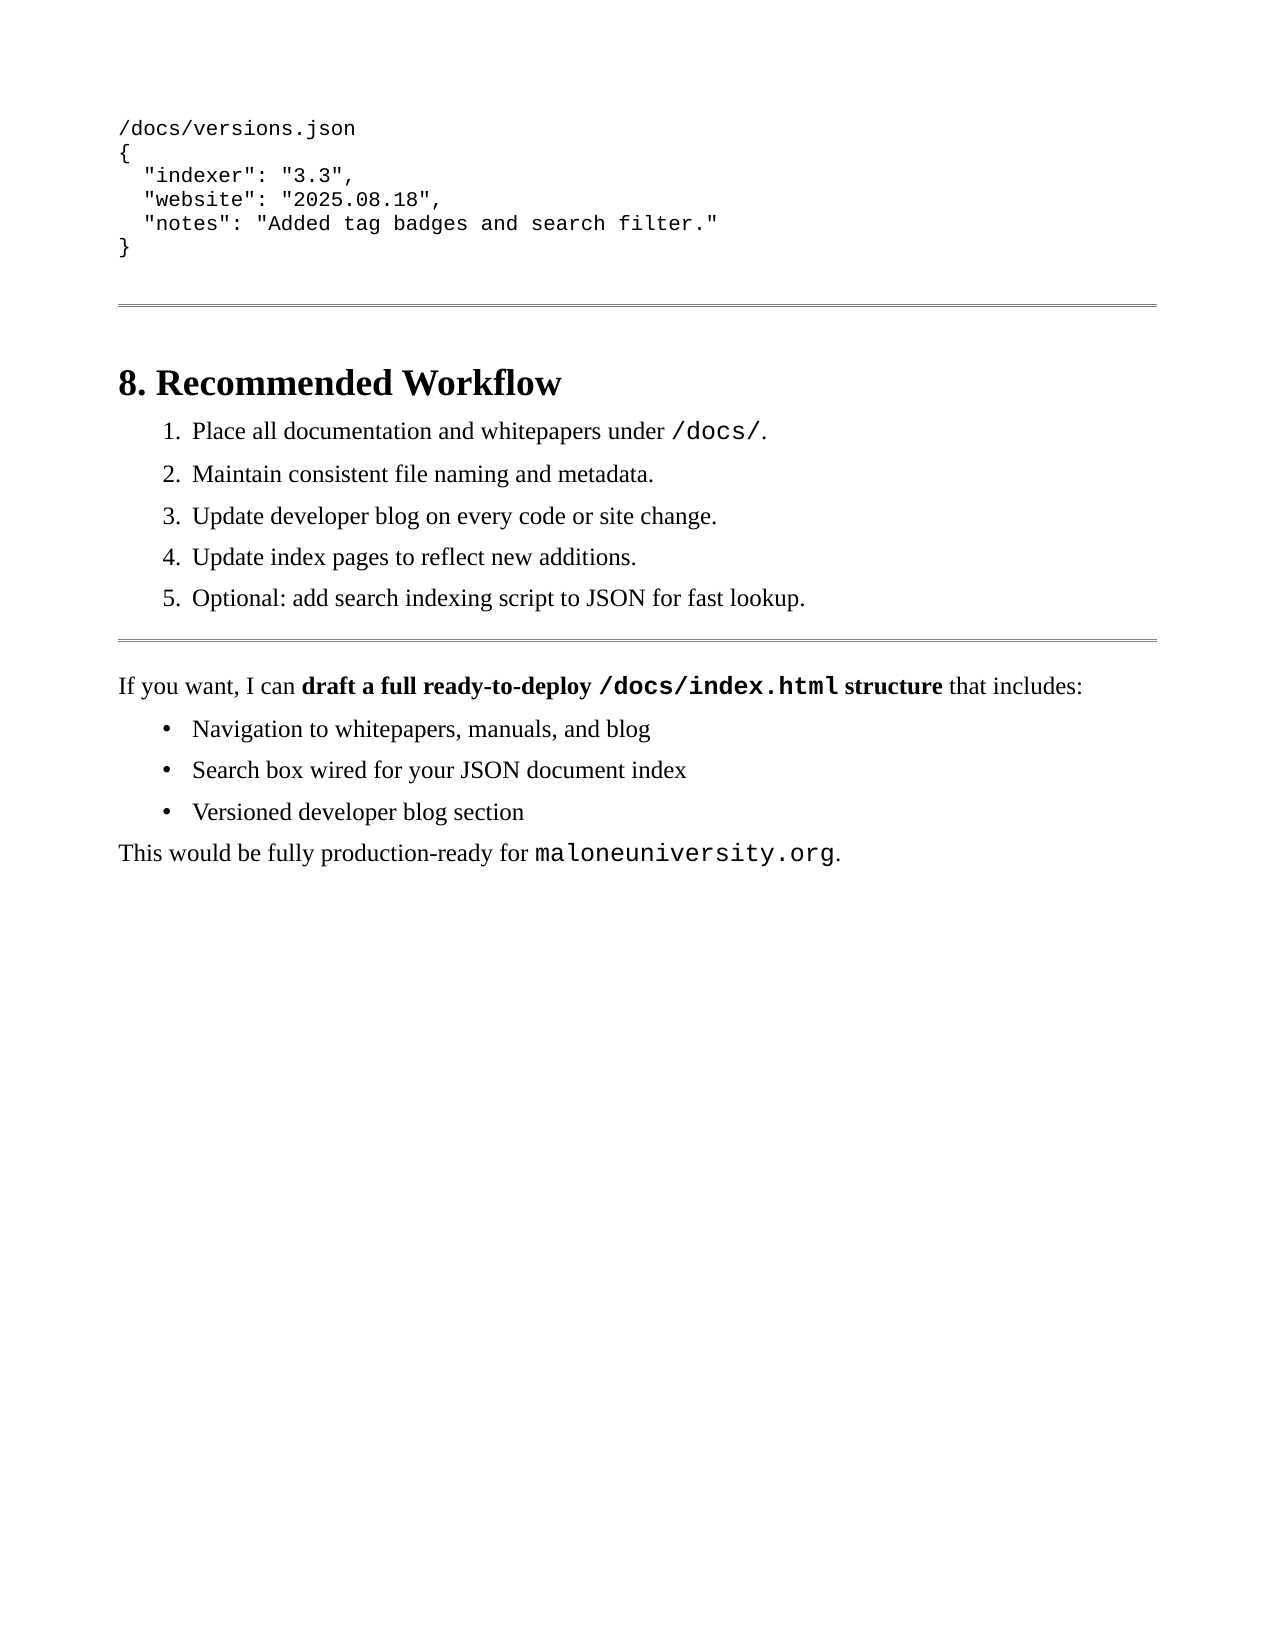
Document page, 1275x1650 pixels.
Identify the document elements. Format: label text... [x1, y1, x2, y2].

text { [118, 142, 1157, 165]
text } [118, 236, 1157, 260]
list Search box wired for your JSON document index [162, 755, 1157, 784]
list Place all documentation and whitepapers under /docs/. [162, 416, 1157, 447]
subtitle 8. Recommended Workflow [118, 361, 1157, 404]
list Maintain consistent file naming and metadata. [162, 459, 1157, 488]
text /docs/versions.json [118, 118, 1157, 142]
list Update developer blog on every code or site change. [162, 501, 1157, 529]
text "indexer": "3.3", [118, 165, 1157, 189]
text This would be fully production-ready for maloneuniversity.org. [118, 838, 1157, 869]
text "notes": "Added tag badges and search filter." [118, 213, 1157, 236]
list Navigation to whitepapers, manuals, and blog [162, 714, 1157, 743]
list Update index pages to reflect new additions. [162, 542, 1157, 571]
list Optional: add search indexing script to JSON for fast lookup. [162, 583, 1157, 612]
text If you want, I can draft a full ready-to-deploy /docs/index.html structure that includes: [118, 671, 1157, 702]
list Versioned developer blog section [162, 797, 1157, 825]
text "website": "2025.08.18", [118, 189, 1157, 213]
